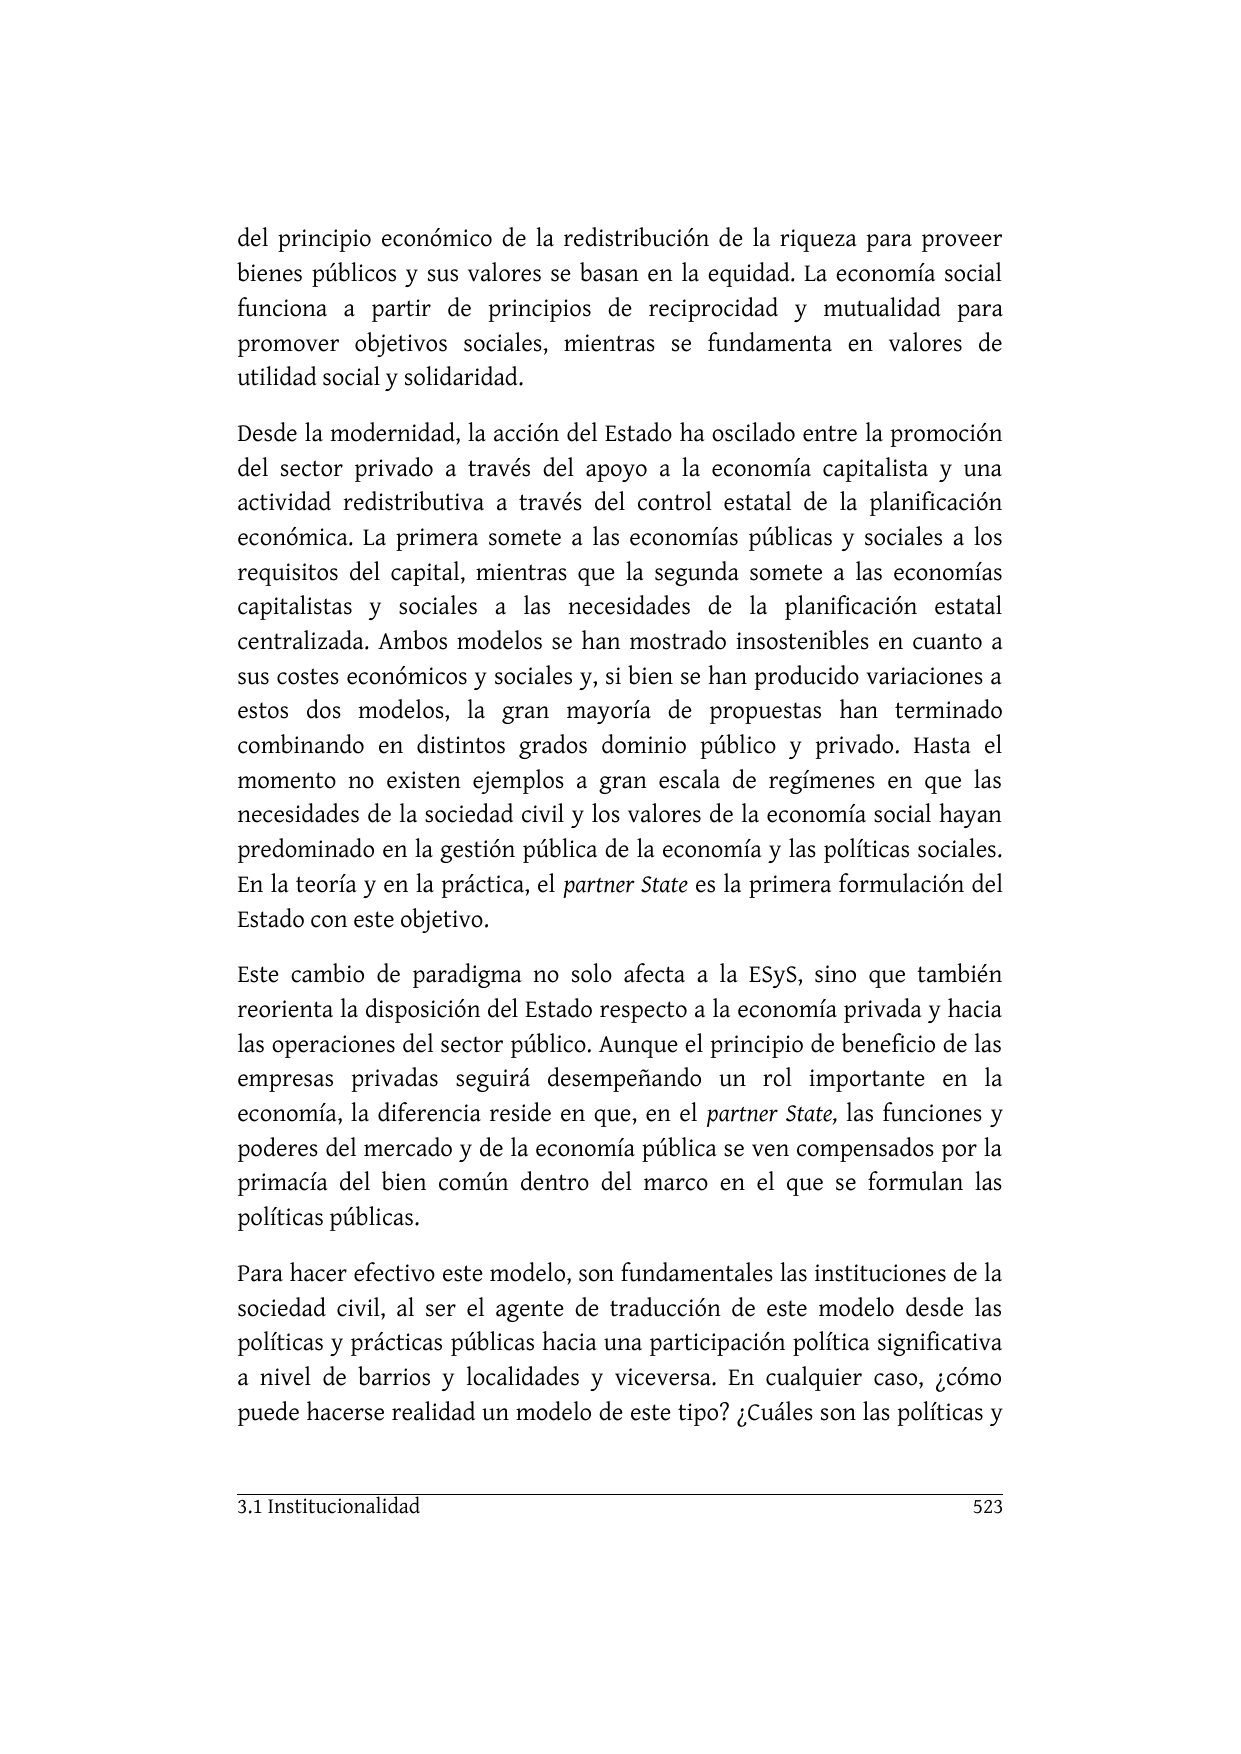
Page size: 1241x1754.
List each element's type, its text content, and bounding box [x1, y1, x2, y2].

text Este cambio de paradigma no solo afecta a la ESyS, sino que también reorienta la disposición del Estado respecto a la economía privada y hacia las operaciones del sector público. Aunque el principio de beneficio de las empresas privadas seguirá desempeñando un rol importante en la economía, la diferencia reside en que, en el partner State, las funciones y poderes del mercado y de la economía pública se ven compensados por la primacía del bien común dentro del marco en el que se formulan las políticas públicas. [237, 961, 1003, 1233]
text del principio económico de la redistribución de la riqueza para proveer bienes públicos y sus valores se basan en la equidad. La economía social funciona a partir de principios de reciprocidad y mutualidad para promover objetivos sociales, mientras se fundamenta en valores de utilidad social y solidaridad. [237, 225, 1003, 393]
text Para hacer efectivo este modelo, son fundamentales las instituciones de la sociedad civil, al ser el agente de traducción de este modelo desde las políticas y prácticas públicas hacia una participación política significativa a nivel de barrios y localidades y viceversa. En cualquier caso, ¿cómo puede hacerse realidad un modelo de este tipo? ¿Cuáles son las políticas y [237, 1259, 1003, 1427]
text Desde la modernidad, la acción del Estado ha oscilado entre la promoción del sector privado a través del apoyo a la economía capitalista y una actividad redistributiva a través del control estatal de la planificación económica. La primera somete a las economías públicas y sociales a los requisitos del capital, mientras que la segunda somete a las economías capitalistas y sociales a las necesidades de la planificación estatal centralizada. Ambos modelos se han mostrado insostenibles en cuanto a sus costes económicos y sociales y, si bien se han producido variaciones a estos dos modelos, la gran mayoría de propuestas han terminado combinando en distintos grados dominio público y privado. Hasta el momento no existen ejemplos a gran escala de regímenes en que las necesidades de la sociedad civil y los valores de la economía social hayan predominado en la gestión pública de la economía y las políticas sociales. En la teoría y en la práctica, el partner State es la primera formulación del Estado con este objetivo. [237, 419, 1003, 934]
